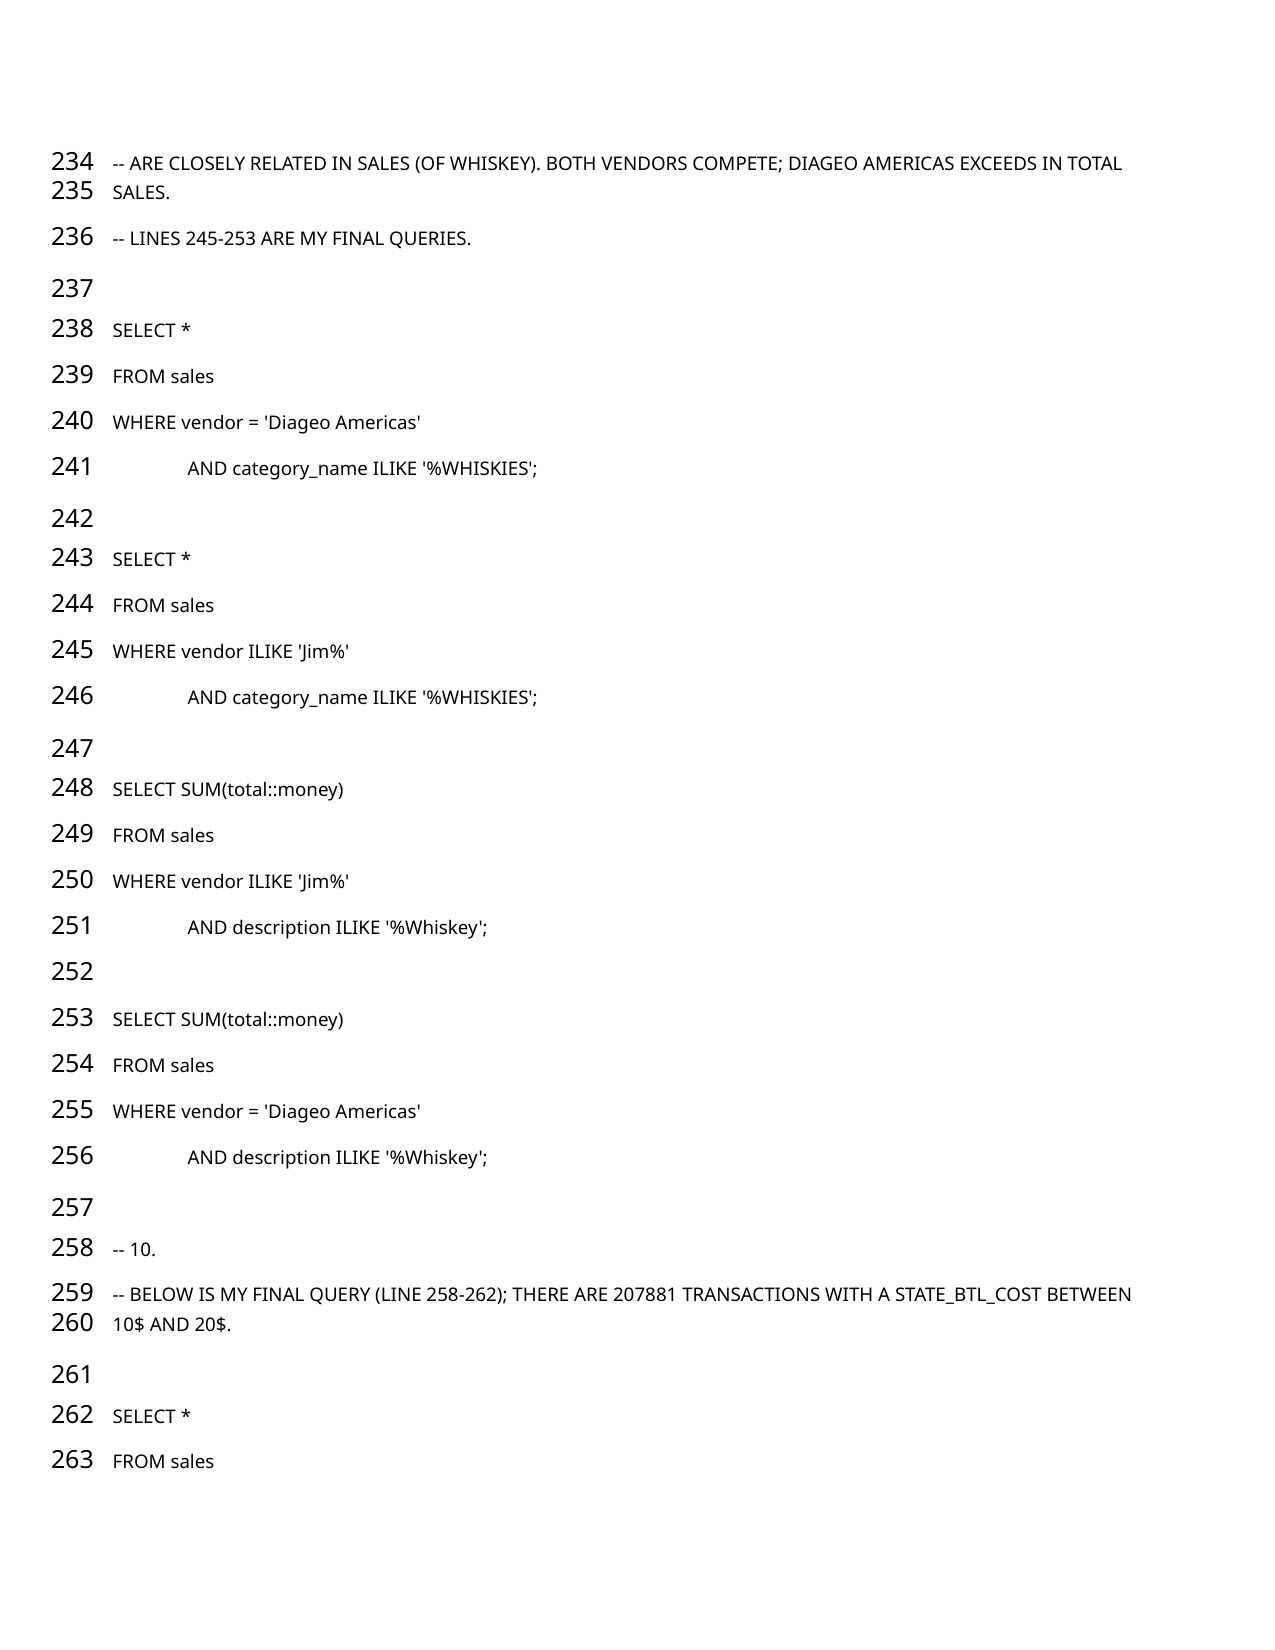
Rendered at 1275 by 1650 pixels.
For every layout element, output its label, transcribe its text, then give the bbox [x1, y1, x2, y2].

text SELECT SUM(total::money) [112, 1006, 1162, 1032]
text -- BELOW IS MY FINAL QUERY (LINE 258-262); THERE ARE 207881 TRANSACTIONS WITH A STATE_BTL_COST BETWEEN 10$ AND 20$. [112, 1282, 1162, 1337]
text WHERE vendor ILIKE 'Jim%' [112, 639, 1162, 664]
text FROM sales [112, 822, 1162, 848]
text FROM sales [112, 1052, 1162, 1078]
text -- ARE CLOSELY RELATED IN SALES (OF WHISKEY). BOTH VENDORS COMPETE; DIAGEO AMERICAS EXCEEDS IN TOTAL SALES. [112, 150, 1162, 205]
text WHERE vendor ILIKE 'Jim%' [112, 868, 1162, 894]
text SELECT * [112, 547, 1162, 572]
text AND category_name ILIKE '%WHISKIES'; [112, 684, 1162, 710]
text AND description ILIKE '%Whiskey'; [112, 914, 1162, 940]
text SELECT * [112, 317, 1162, 343]
text WHERE vendor = 'Diageo Americas' [112, 409, 1162, 434]
text -- LINES 245-253 ARE MY FINAL QUERIES. [112, 225, 1162, 251]
text AND category_name ILIKE '%WHISKIES'; [112, 455, 1162, 480]
text AND description ILIKE '%Whiskey'; [112, 1144, 1162, 1169]
text FROM sales [112, 363, 1162, 388]
text FROM sales [112, 593, 1162, 618]
text WHERE vendor = 'Diageo Americas' [112, 1098, 1162, 1123]
text -- 10. [112, 1236, 1162, 1261]
text SELECT * [112, 1403, 1162, 1428]
text SELECT SUM(total::money) [112, 776, 1162, 802]
text FROM sales [112, 1449, 1162, 1474]
